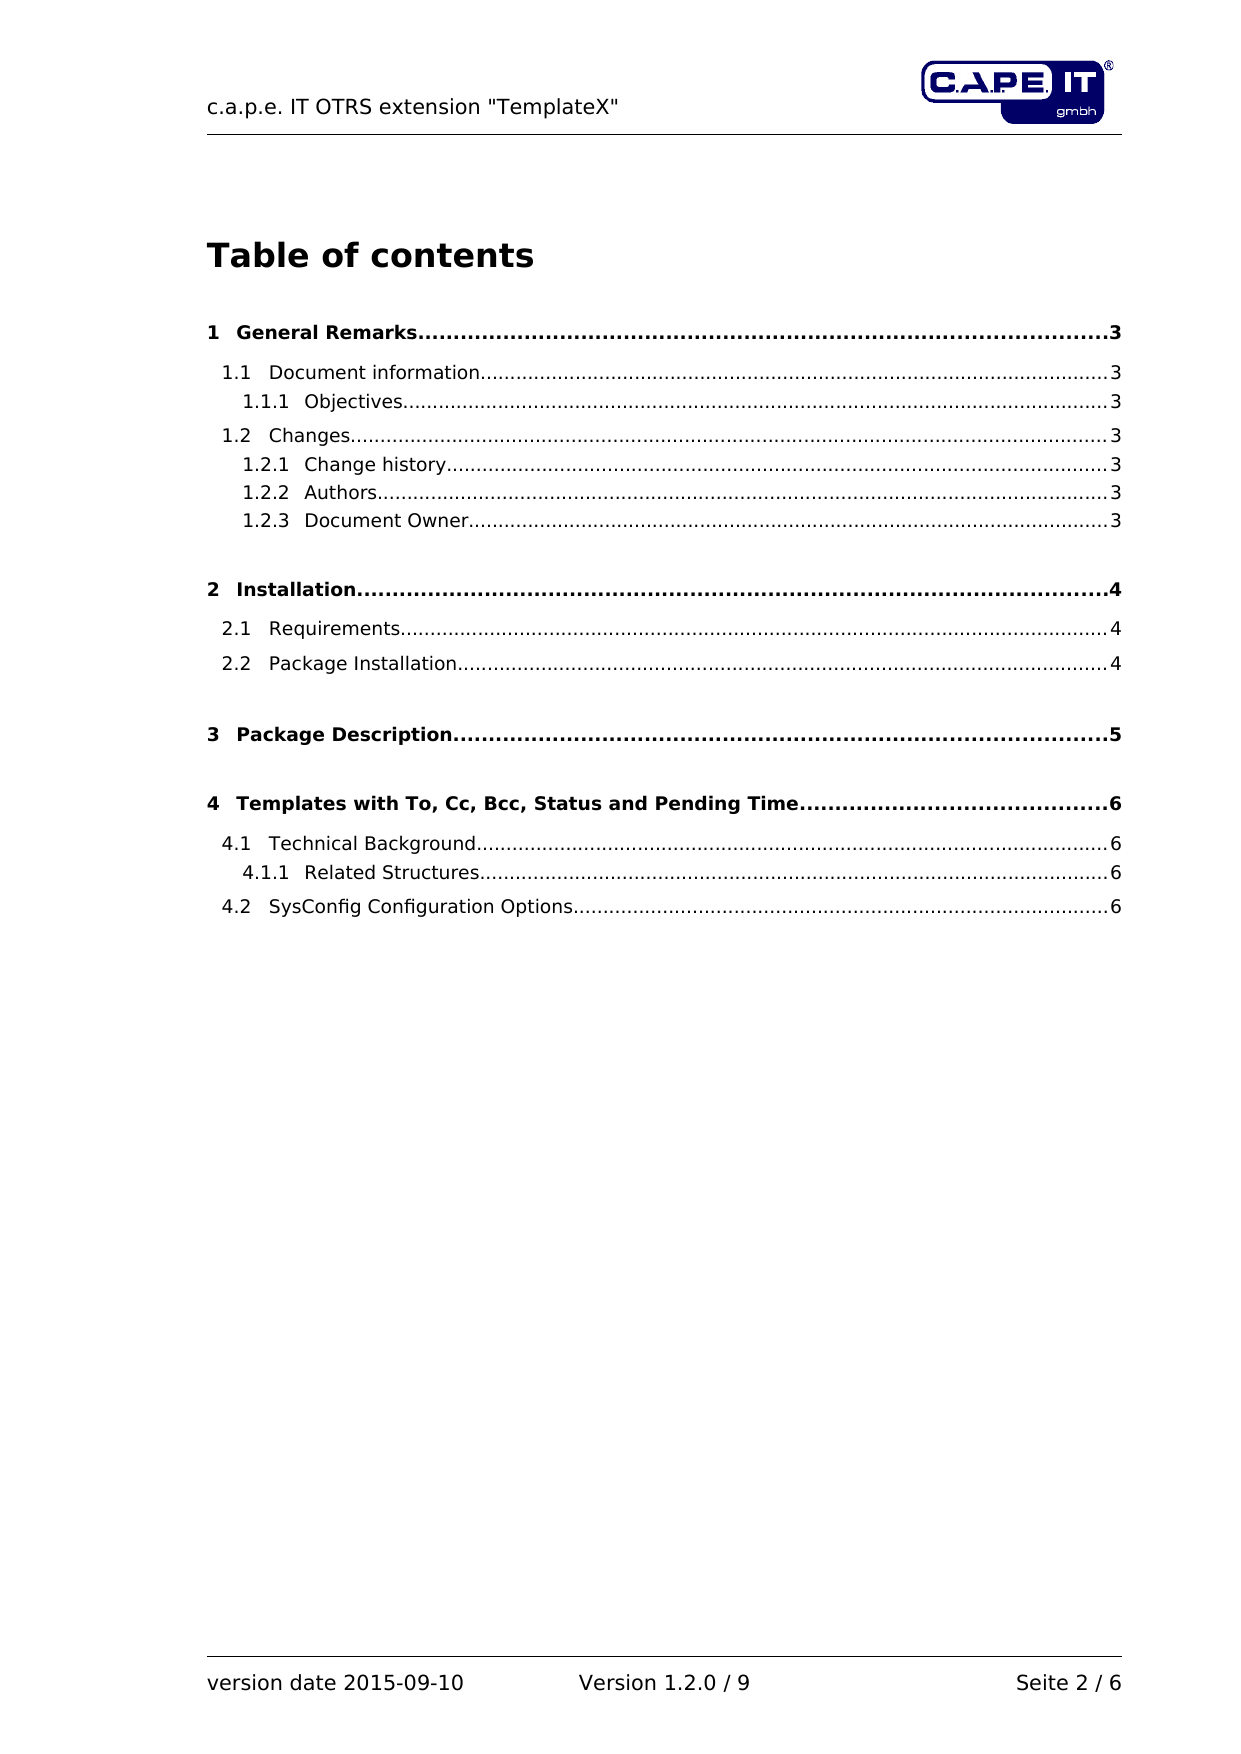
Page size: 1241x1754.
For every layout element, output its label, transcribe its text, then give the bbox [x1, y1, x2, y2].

text 4.1 Technical Background 6 [207, 827, 1122, 856]
text 1.1 Document information 3 [207, 356, 1122, 385]
text 2.1 Requirements 4 [207, 612, 1122, 642]
text 1.2.2 Authors 3 [207, 482, 1122, 504]
text 1 General Remarks 3 [207, 322, 1122, 344]
text 1.2.1 Change history 3 [207, 454, 1122, 476]
text 1.1.1 Objectives 3 [207, 391, 1122, 413]
text 4.1.1 Related Structures 6 [207, 862, 1122, 884]
text 1.2.3 Document Owner 3 [207, 509, 1122, 531]
text 2 Installation 4 [207, 579, 1122, 601]
text 1.2 Changes 3 [207, 419, 1122, 448]
text 3 Package Description 5 [207, 724, 1122, 746]
text 4 Templates with To, Cc, Bcc, Status and Pending Time 6 [207, 793, 1122, 815]
text Table of contents [207, 236, 1122, 275]
picture [921, 60, 1114, 124]
text 2.2 Package Installation 4 [207, 647, 1122, 677]
text 4.2 SysConfig Configuration Options 6 [207, 890, 1122, 919]
